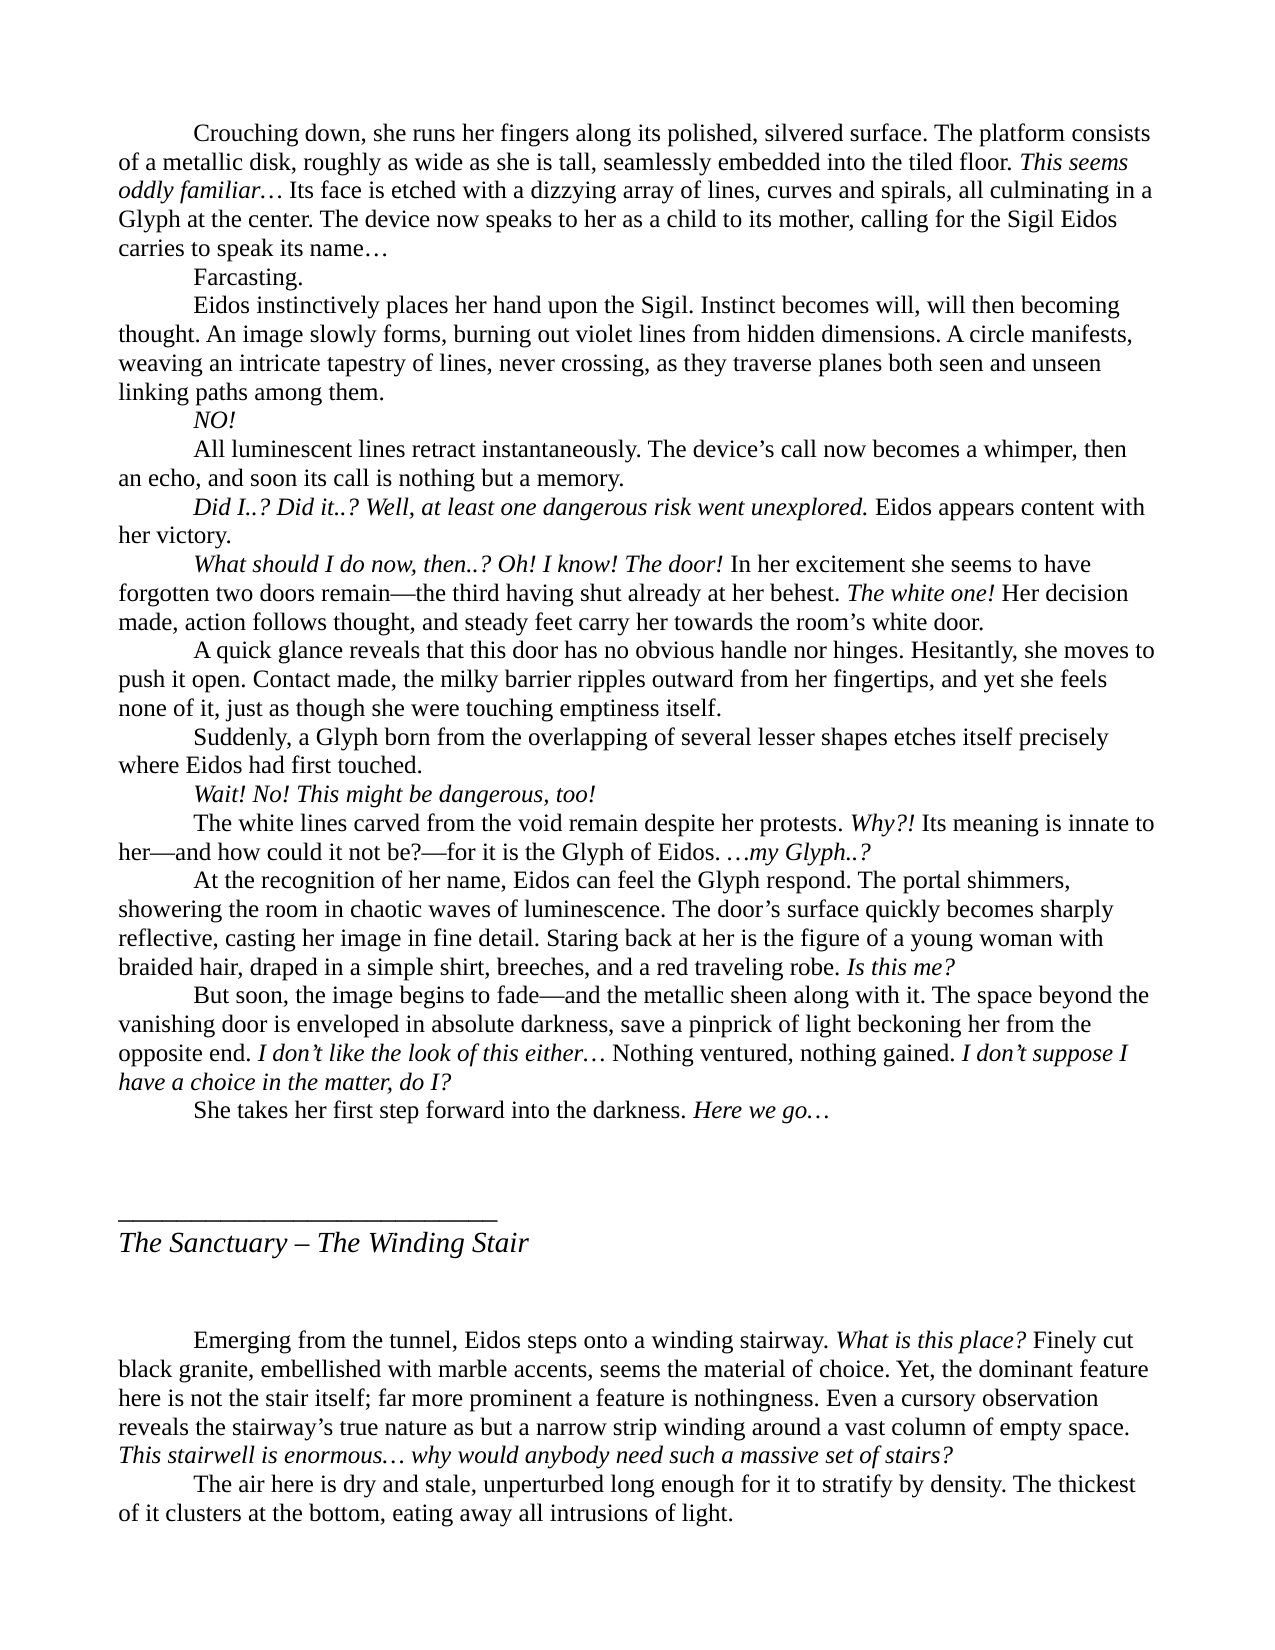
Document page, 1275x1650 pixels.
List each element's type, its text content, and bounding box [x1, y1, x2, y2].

text The air here is dry and stale, unperturbed long enough for it to stratify by density. The thickest of it clusters at the bottom, eating away all intrusions of light. [118, 1469, 1157, 1527]
text At the recognition of her name, Eidos can feel the Glyph respond. The portal shimmers, showering the room in chaotic waves of luminescence. The door’s surface quickly becomes sharply reflective, casting her image in fine detail. Staring back at her is the figure of a young woman with braided hair, draped in a simple shirt, breeches, and a red traveling robe. Is this me? [118, 866, 1157, 981]
text A quick glance reveals that this door has no obvious handle nor hinges. Hesitantly, she moves to push it open. Contact made, the milky barrier ripples outward from her fingertips, and yet she feels none of it, just as though she were touching emptiness itself. [118, 636, 1157, 722]
text Emerging from the tunnel, Eidos steps onto a winding stairway. What is this place? Finely cut black granite, embellished with marble accents, seems the material of choice. Yet, the dominant feature here is not the stair itself; far more prominent a feature is nothingness. Even a cursory observation reveals the stairway’s true nature as but a narrow strip winding around a vast column of empty space. This stairwell is enormous… why would anybody need such a massive set of stairs? [118, 1326, 1157, 1469]
text Suddenly, a Glyph born from the overlapping of several lesser shapes etches itself precisely where Eidos had first touched. [118, 722, 1157, 779]
text Eidos instinctively places her hand upon the Sigil. Instinct becomes will, will then becoming thought. An image slowly forms, burning out violet lines from hidden dimensions. A circle manifests, weaving an intricate tapestry of lines, never crossing, as they traverse planes both seen and unseen linking paths among them. [118, 291, 1157, 406]
text All luminescent lines retract instantaneously. The device’s call now becomes a whimper, then an echo, and soon its call is nothing but a memory. [118, 434, 1157, 492]
text The Sanctuary – The Winding Stair [118, 1225, 1157, 1258]
text NO! [118, 406, 1157, 434]
text She takes her first step forward into the darkness. Here we go… [118, 1096, 1157, 1124]
text Farcasting. [118, 262, 1157, 291]
text But soon, the image begins to fade—and the metallic sheen along with it. The space beyond the vanishing door is enveloped in absolute darkness, save a pinprick of light beckoning her from the opposite end. I don’t like the look of this either… Nothing ventured, nothing gained. I don’t suppose I have a choice in the matter, do I? [118, 981, 1157, 1096]
text The white lines carved from the void remain despite her protests. Why?! Its meaning is innate to her—and how could it not be?—for it is the Glyph of Eidos. …my Glyph..? [118, 808, 1157, 866]
text __________________________ [118, 1191, 1157, 1225]
text Did I..? Did it..? Well, at least one dangerous risk went unexplored. Eidos appears content with her victory. [118, 492, 1157, 549]
text Crouching down, she runs her fingers along its polished, silvered surface. The platform consists of a metallic disk, roughly as wide as she is tall, seamlessly embedded into the tiled floor. This seems oddly familiar… Its face is etched with a dizzying array of lines, curves and spirals, all culminating in a Glyph at the center. The device now speaks to her as a child to its mother, calling for the Sigil Eidos carries to speak its name… [118, 118, 1157, 262]
text What should I do now, then..? Oh! I know! The door! In her excitement she seems to have forgotten two doors remain—the third having shut already at her behest. The white one! Her decision made, action follows thought, and steady feet carry her towards the room’s white door. [118, 549, 1157, 636]
text Wait! No! This might be dangerous, too! [118, 779, 1157, 808]
